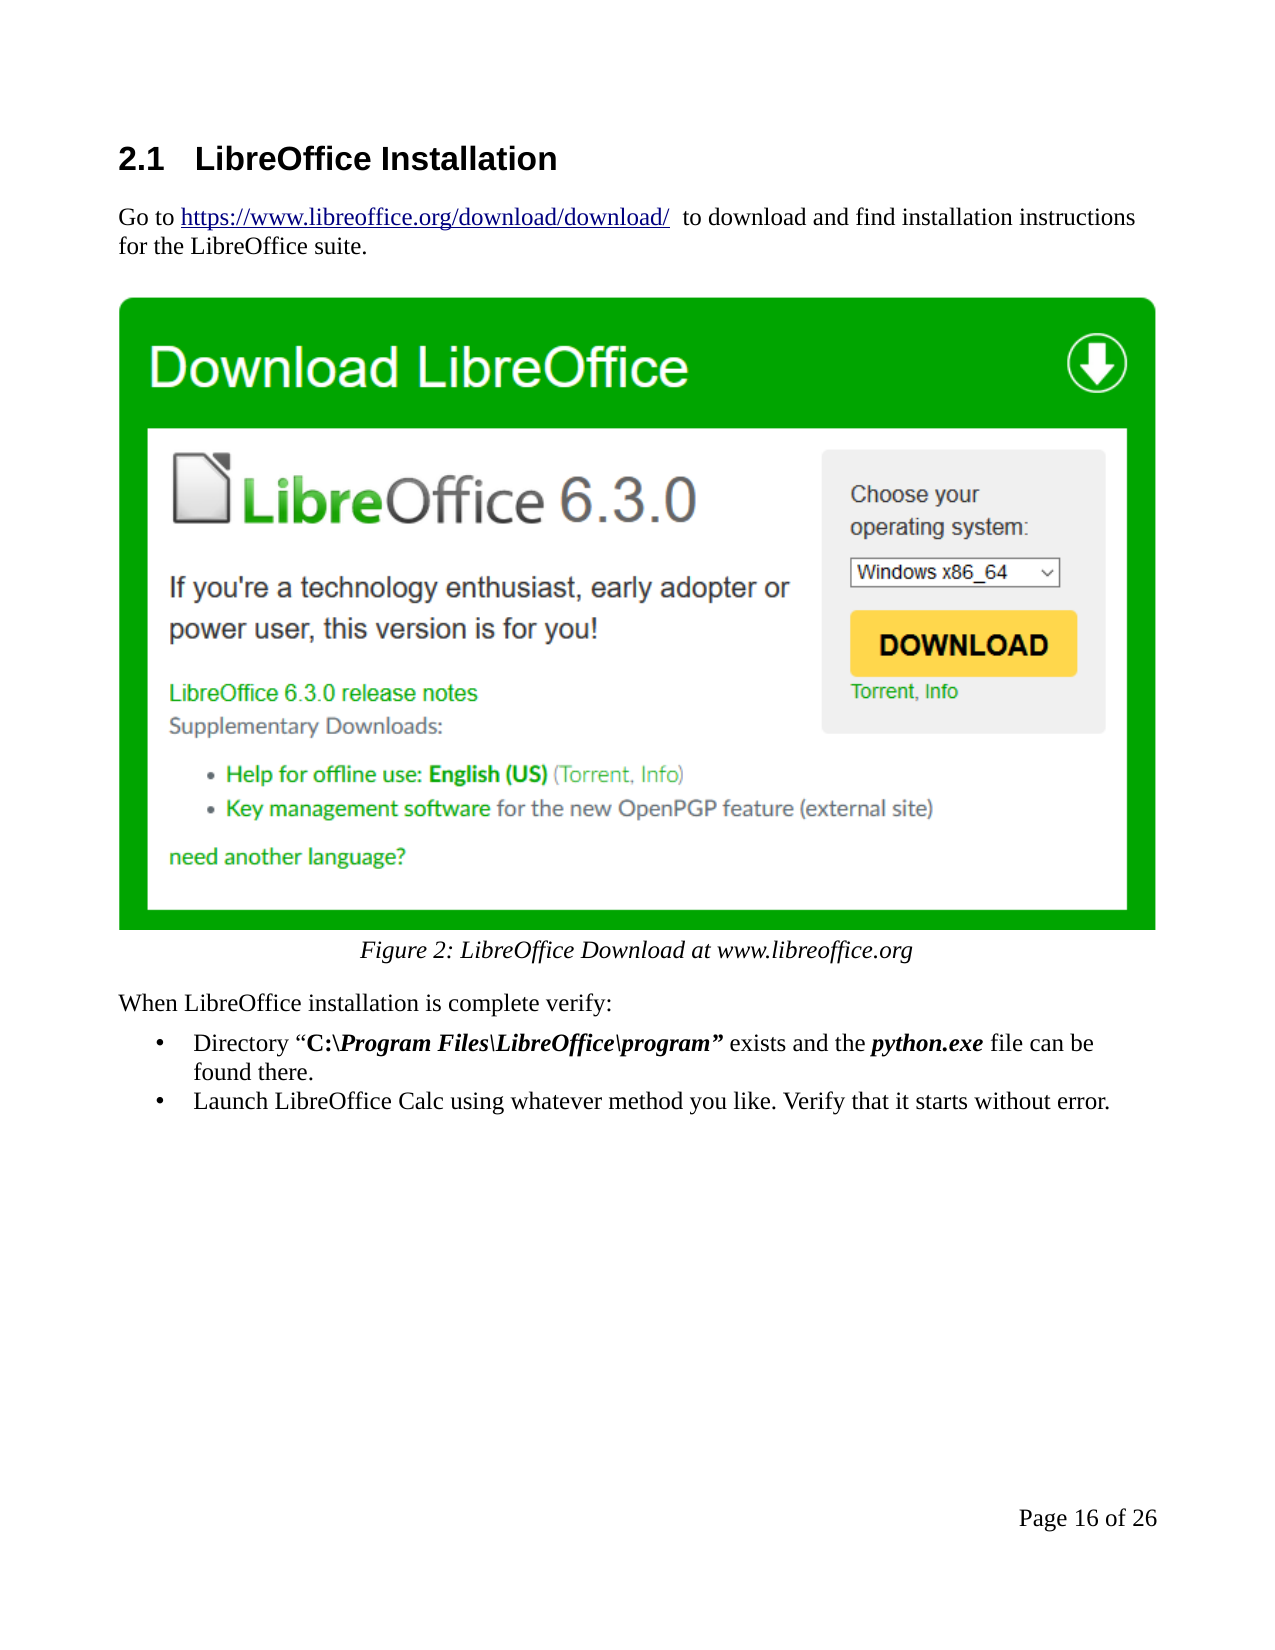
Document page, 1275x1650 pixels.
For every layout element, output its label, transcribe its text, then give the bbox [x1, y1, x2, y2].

text Go to https://www.libreoffice.org/download/download/ to download and find installation instructions for the LibreOffice suite. [118, 202, 1157, 259]
subtitle 2.1 LibreOffice Installation [118, 139, 1157, 178]
picture [118, 295, 1157, 930]
list Launch LibreOffice Calc using whatever method you like. Verify that it starts without error. [156, 1086, 1157, 1115]
text Figure 2: LibreOffice Download at www.libreoffice.org [118, 930, 1157, 964]
list Directory “C:\Program Files\LibreOffice\program” exists and the python.exe file can be found there. [156, 1028, 1157, 1086]
text When LibreOffice installation is complete verify: [118, 988, 1157, 1017]
